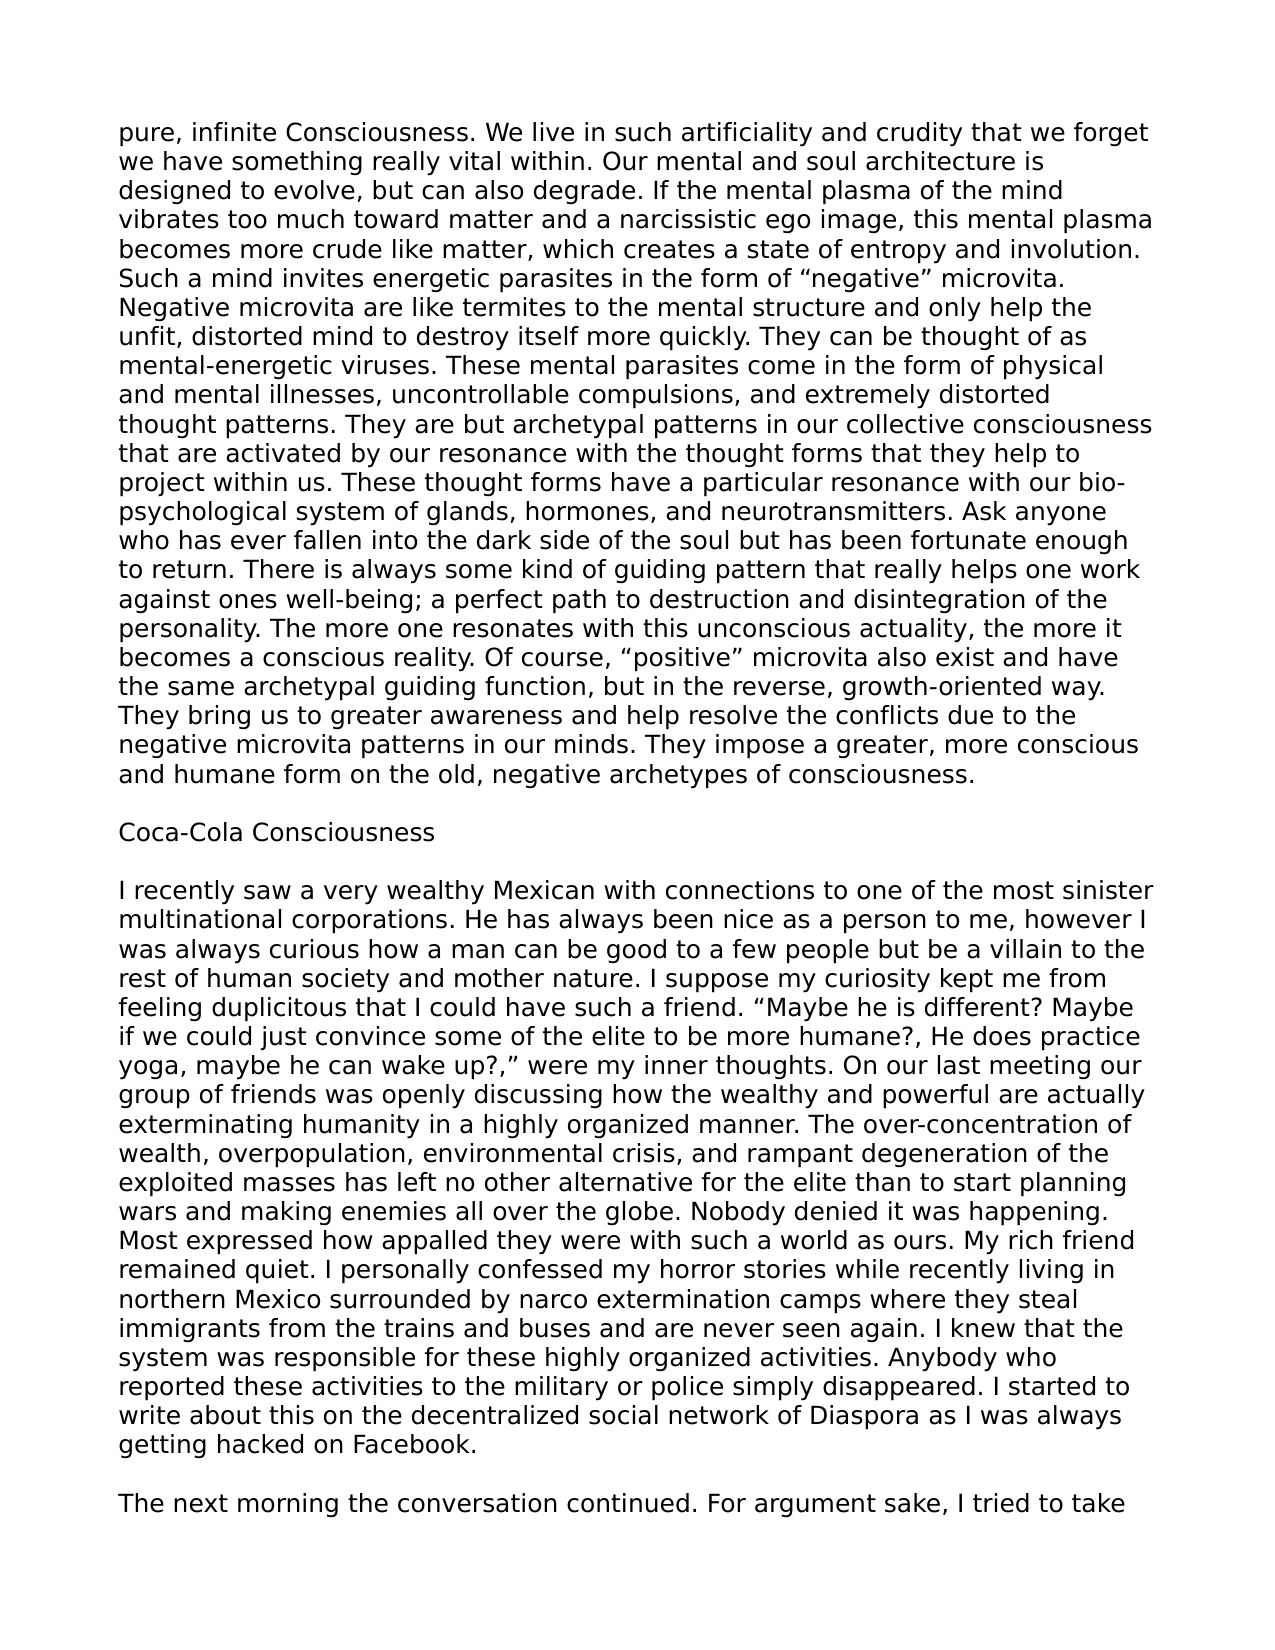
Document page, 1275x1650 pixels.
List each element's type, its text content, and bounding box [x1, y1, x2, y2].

text pure, infinite Consciousness. We live in such artificiality and crudity that we forget we have something really vital within. Our mental and soul architecture is designed to evolve, but can also degrade. If the mental plasma of the mind vibrates too much toward matter and a narcissistic ego image, this mental plasma becomes more crude like matter, which creates a state of entropy and involution. Such a mind invites energetic parasites in the form of “negative” microvita. Negative microvita are like termites to the mental structure and only help the unfit, distorted mind to destroy itself more quickly. They can be thought of as mental-energetic viruses. These mental parasites come in the form of physical and mental illnesses, uncontrollable compulsions, and extremely distorted thought patterns. They are but archetypal patterns in our collective consciousness that are activated by our resonance with the thought forms that they help to project within us. These thought forms have a particular resonance with our bio-psychological system of glands, hormones, and neurotransmitters. Ask anyone who has ever fallen into the dark side of the soul but has been fortunate enough to return. There is always some kind of guiding pattern that really helps one work against ones well-being; a perfect path to destruction and disintegration of the personality. The more one resonates with this unconscious actuality, the more it becomes a conscious reality. Of course, “positive” microvita also exist and have the same archetypal guiding function, but in the reverse, growth-oriented way. They bring us to greater awareness and help resolve the conflicts due to the negative microvita patterns in our minds. They impose a greater, more conscious and humane form on the old, negative archetypes of consciousness. Coca-Cola Consciousness I recently saw a very wealthy Mexican with connections to one of the most sinister multinational corporations. He has always been nice as a person to me, however I was always curious how a man can be good to a few people but be a villain to the rest of human society and mother nature. I suppose my curiosity kept me from feeling duplicitous that I could have such a friend. “Maybe he is different? Maybe if we could just convince some of the elite to be more humane?, He does practice yoga, maybe he can wake up?,” were my inner thoughts. On our last meeting our group of friends was openly discussing how the wealthy and powerful are actually exterminating humanity in a highly organized manner. The over-concentration of wealth, overpopulation, environmental crisis, and rampant degeneration of the exploited masses has left no other alternative for the elite than to start planning wars and making enemies all over the globe. Nobody denied it was happening. Most expressed how appalled they were with such a world as ours. My rich friend remained quiet. I personally confessed my horror stories while recently living in northern Mexico surrounded by narco extermination camps where they steal immigrants from the trains and buses and are never seen again. I knew that the system was responsible for these highly organized activities. Anybody who reported these activities to the military or police simply disappeared. I started to write about this on the decentralized social network of Diaspora as I was always getting hacked on Facebook. The next morning the conversation continued. For argument sake, I tried to take [118, 118, 1157, 1518]
